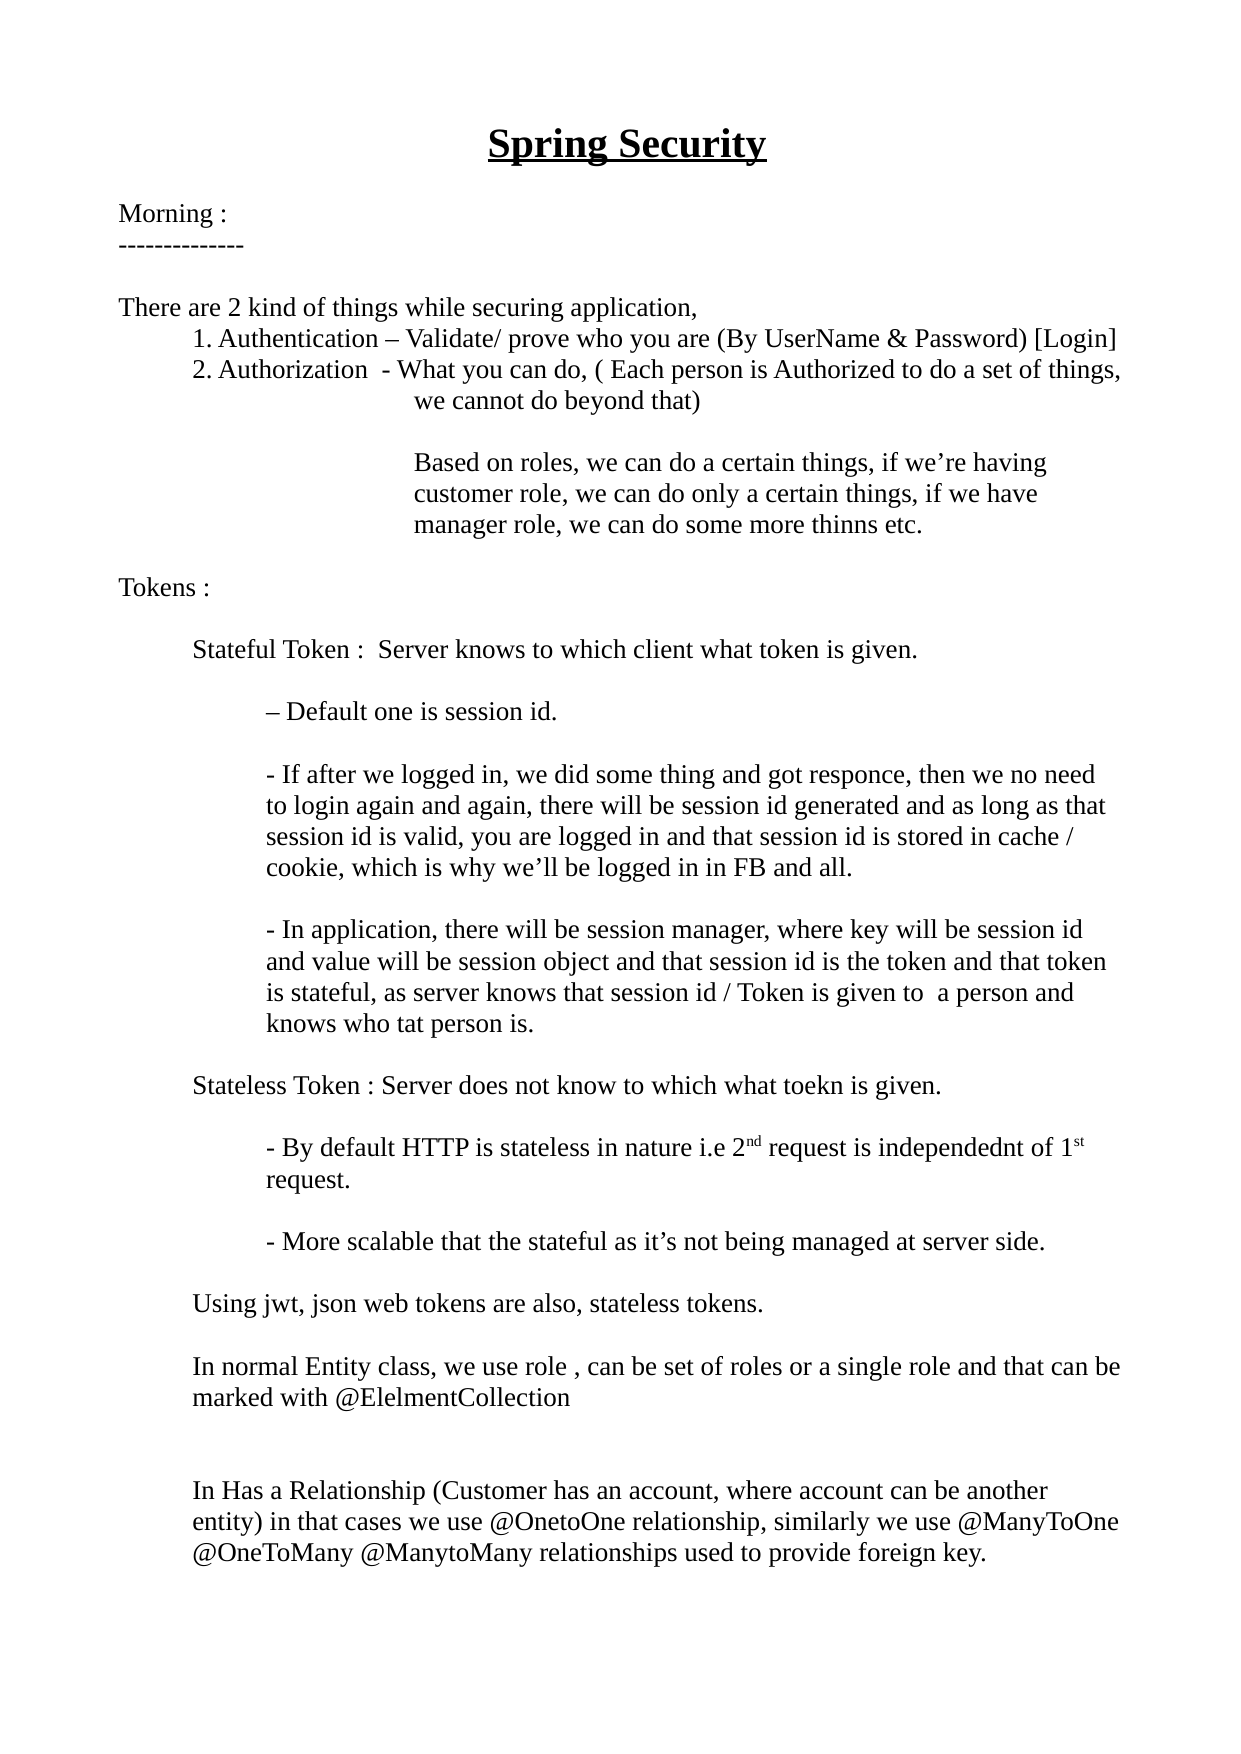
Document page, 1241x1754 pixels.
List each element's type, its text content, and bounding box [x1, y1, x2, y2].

text In Has a Relationship (Customer has an account, where account can be another entity) in that cases we use @OnetoOne relationship, similarly we use @ManyToOne @OneToMany @ManytoMany relationships used to provide foreign key. [118, 1474, 1122, 1568]
text 1. Authentication – Validate/ prove who you are (By UserName & Password) [Login] [118, 322, 1122, 353]
text Spring Security [118, 118, 1122, 166]
text – Default one is session id. [118, 696, 1122, 727]
text Using jwt, json web tokens are also, stateless tokens. [118, 1287, 1122, 1318]
text There are 2 kind of things while securing application, [118, 291, 1122, 322]
text - If after we logged in, we did some thing and got responce, then we no need to login again and again, there will be session id generated and as long as that session id is valid, you are logged in and that session id is stored in cache / cookie, which is why we’ll be logged in in FB and all. [118, 758, 1122, 882]
text -------------- [118, 228, 1122, 259]
text 2. Authorization - What you can do, ( Each person is Authorized to do a set of things, we cannot do beyond that) [118, 353, 1122, 415]
text - By default HTTP is stateless in nature i.e 2nd request is independednt of 1st request. [118, 1132, 1122, 1194]
text Stateless Token : Server does not know to which what toekn is given. [118, 1069, 1122, 1100]
text - More scalable that the stateful as it’s not being managed at server side. [118, 1225, 1122, 1256]
text - In application, there will be session manager, where key will be session id and value will be session object and that session id is the token and that token is stateful, as server knows that session id / Token is given to a person and knows who tat person is. [118, 913, 1122, 1038]
text Tokens : [118, 571, 1122, 602]
text In normal Entity class, we use role , can be set of roles or a single role and that can be marked with @ElelmentCollection [118, 1349, 1122, 1412]
text Based on roles, we can do a certain things, if we’re having customer role, we can do only a certain things, if we have manager role, we can do some more thinns etc. [118, 446, 1122, 540]
text Stateful Token : Server knows to which client what token is given. [118, 633, 1122, 664]
text Morning : [118, 197, 1122, 228]
